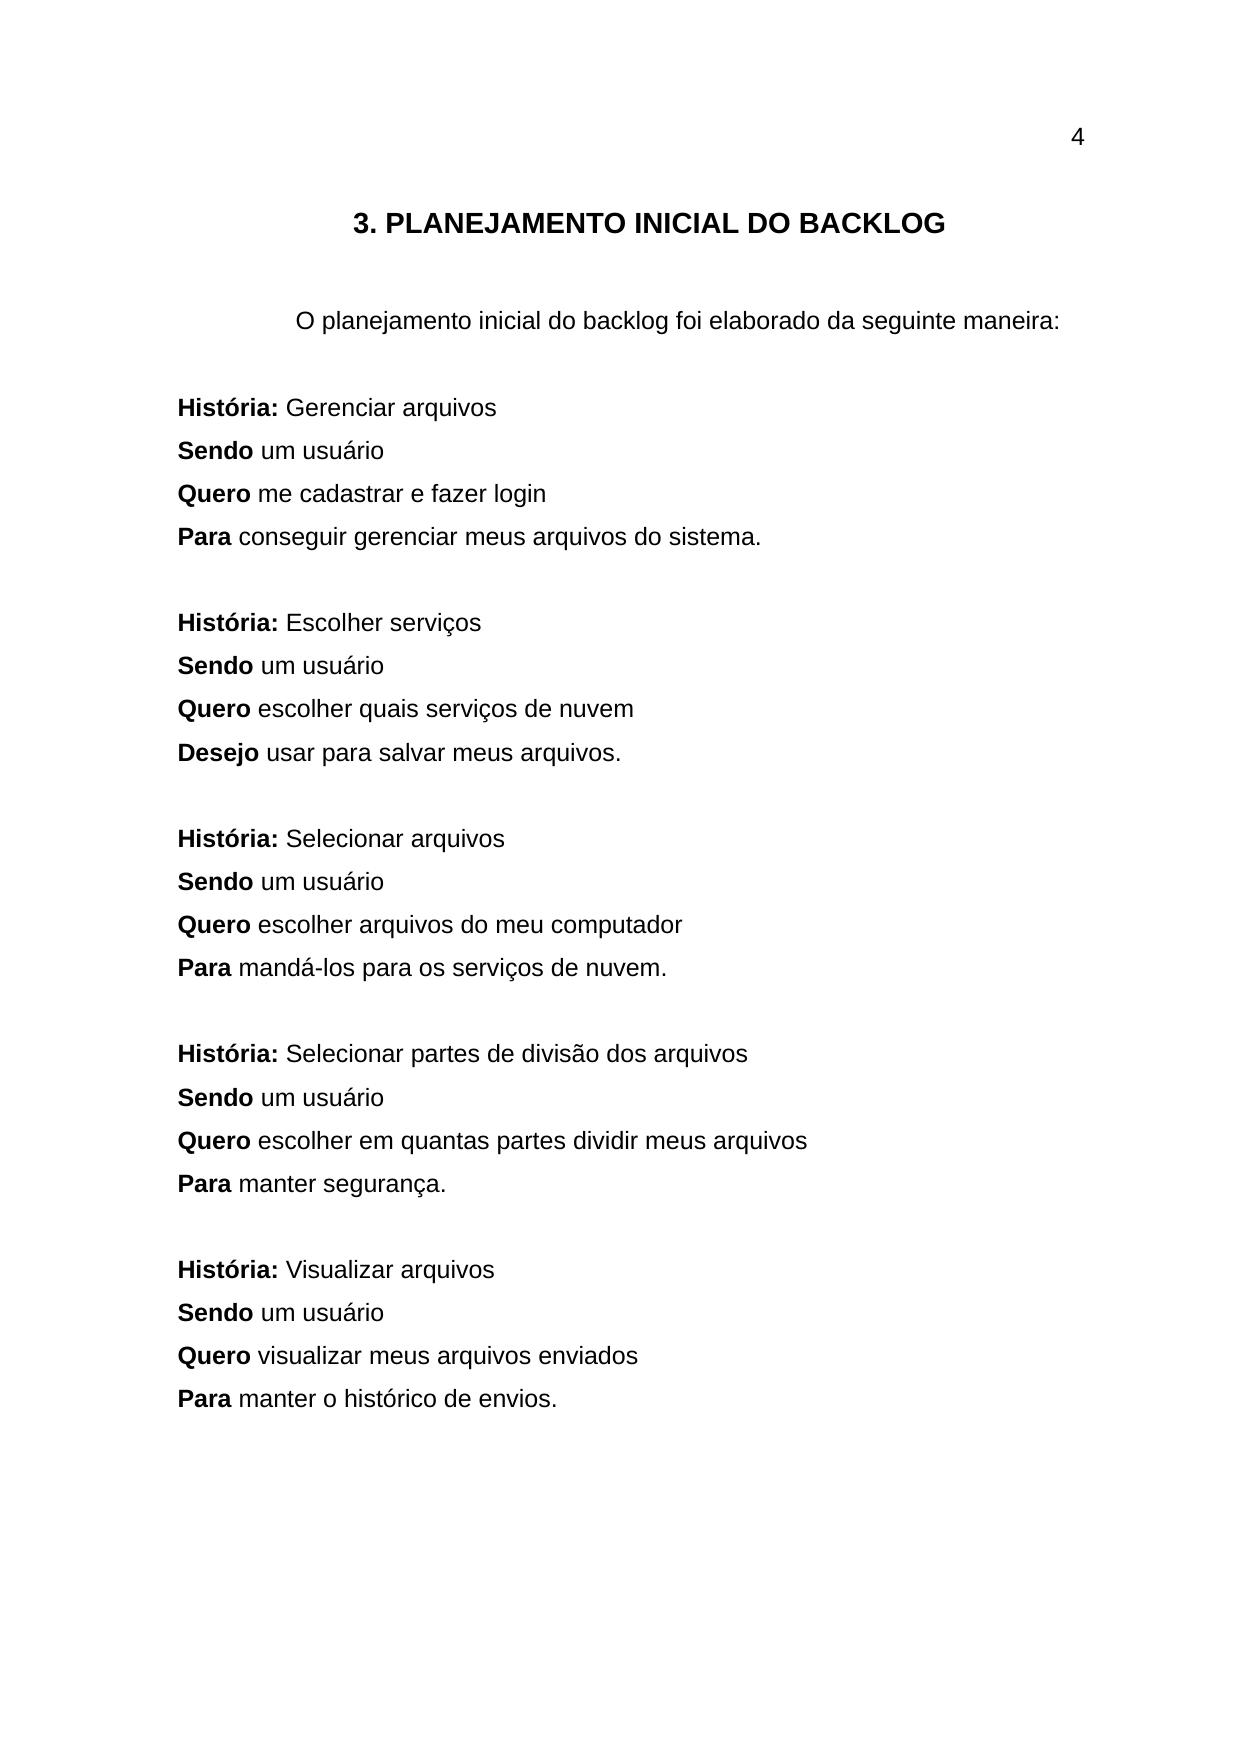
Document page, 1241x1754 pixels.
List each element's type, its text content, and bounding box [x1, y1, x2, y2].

text Para conseguir gerenciar meus arquivos do sistema. [177, 522, 1122, 551]
text Quero escolher quais serviços de nuvem [177, 694, 1122, 723]
text Sendo um usuário [177, 1082, 1122, 1111]
text Quero me cadastrar e fazer login [177, 479, 1122, 507]
text Para mandá-los para os serviços de nuvem. [177, 953, 1122, 982]
text 3. PLANEJAMENTO INICIAL DO BACKLOG [177, 206, 1122, 239]
text Sendo um usuário [177, 436, 1122, 464]
text História: Gerenciar arquivos [177, 392, 1122, 421]
text Sendo um usuário [177, 867, 1122, 896]
text Para manter o histórico de envios. [177, 1384, 1122, 1413]
text História: Escolher serviços [177, 608, 1122, 637]
text Sendo um usuário [177, 1298, 1122, 1327]
text Quero visualizar meus arquivos enviados [177, 1341, 1122, 1370]
text História: Selecionar partes de divisão dos arquivos [177, 1039, 1122, 1068]
text Desejo usar para salvar meus arquivos. [177, 737, 1122, 766]
text História: Visualizar arquivos [177, 1255, 1122, 1284]
text Quero escolher arquivos do meu computador [177, 910, 1122, 939]
text Quero escolher em quantas partes dividir meus arquivos [177, 1126, 1122, 1154]
text História: Selecionar arquivos [177, 824, 1122, 852]
text Sendo um usuário [177, 651, 1122, 680]
text O planejamento inicial do backlog foi elaborado da seguinte maneira: [177, 306, 1122, 335]
text Para manter segurança. [177, 1169, 1122, 1197]
